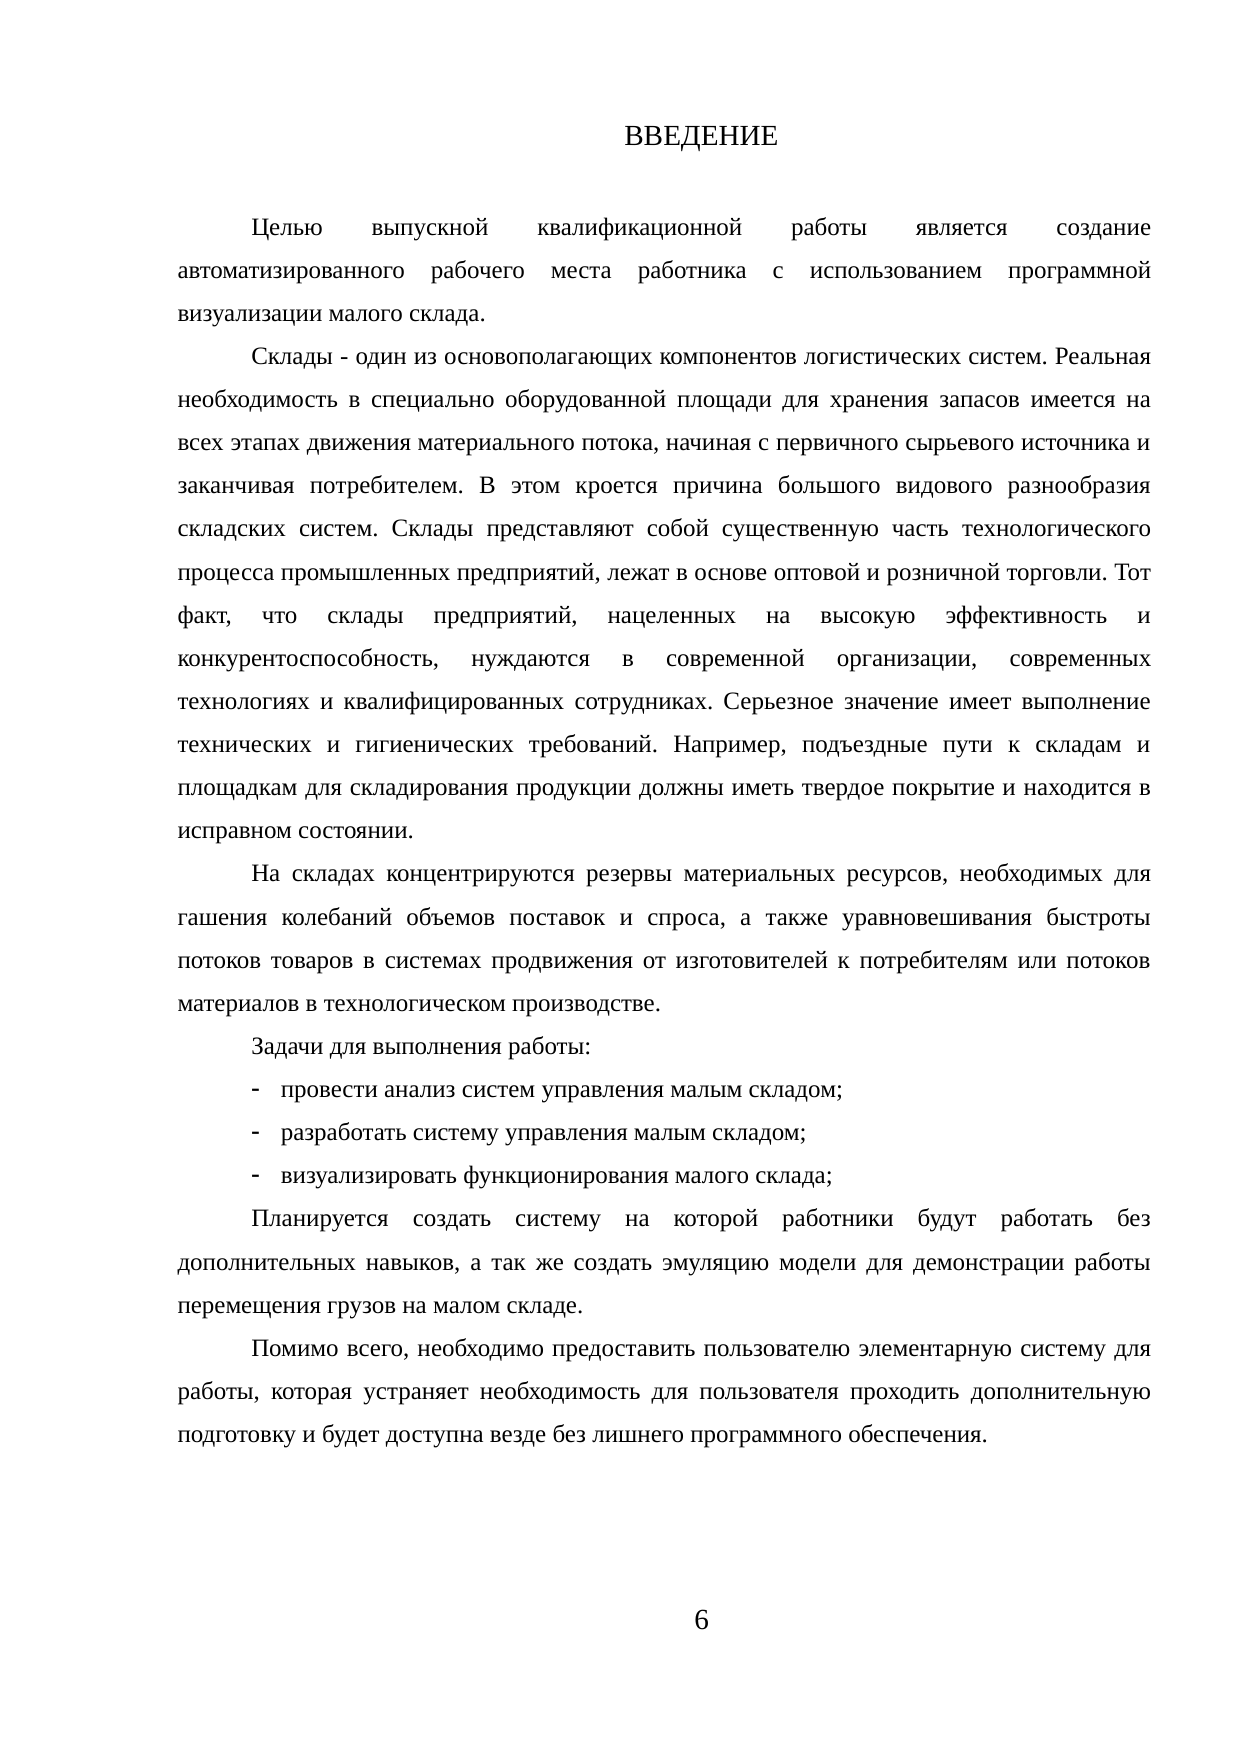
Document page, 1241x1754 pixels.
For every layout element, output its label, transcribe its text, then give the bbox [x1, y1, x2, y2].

text Помимо всего, необходимо предоставить пользователю элементарную систему для работы, которая устраняет необходимость для пользователя проходить дополнительную подготовку и будет доступна везде без лишнего программного обеспечения. [177, 1333, 1152, 1448]
text Целью выпускной квалификационной работы является создание автоматизированного рабочего места работника с использованием программной визуализации малого склада. [177, 212, 1152, 327]
text На складах концентрируются резервы материальных ресурсов, необходимых для гашения колебаний объемов поставок и спроса, а также уравновешивания быстроты потоков товаров в системах продвижения от изготовителей к потребителям или потоков материалов в технологическом производстве. [177, 858, 1152, 1017]
list визуализировать функционирования малого склада; [177, 1160, 1152, 1189]
list разработать систему управления малым складом; [177, 1117, 1152, 1146]
text Задачи для выполнения работы: [177, 1031, 1152, 1060]
text Склады - один из основополагающих компонентов логистических систем. Реальная необходимость в специально оборудованной площади для хранения запасов имеется на всех этапах движения материального потока, начиная с первичного сырьевого источника и заканчивая потребителем. В этом кроется причина большого видового разнообразия складских систем. Склады представляют собой существенную часть технологического процесса промышленных предприятий, лежат в основе оптовой и розничной торговли. Тот факт, что склады предприятий, нацеленных на высокую эффективность и конкурентоспособность, нуждаются в современной организации, современных технологиях и квалифицированных сотрудниках. Серьезное значение имеет выполнение технических и гигиенических требований. Например, подъездные пути к складам и площадкам для складирования продукции должны иметь твердое покрытие и находится в исправном состоянии. [177, 341, 1152, 844]
list провести анализ систем управления малым складом; [177, 1074, 1152, 1103]
subtitle ВВЕДЕНИЕ [177, 118, 1152, 152]
text Планируется создать систему на которой работники будут работать без дополнительных навыков, а так же создать эмуляцию модели для демонстрации работы перемещения грузов на малом складе. [177, 1203, 1152, 1318]
